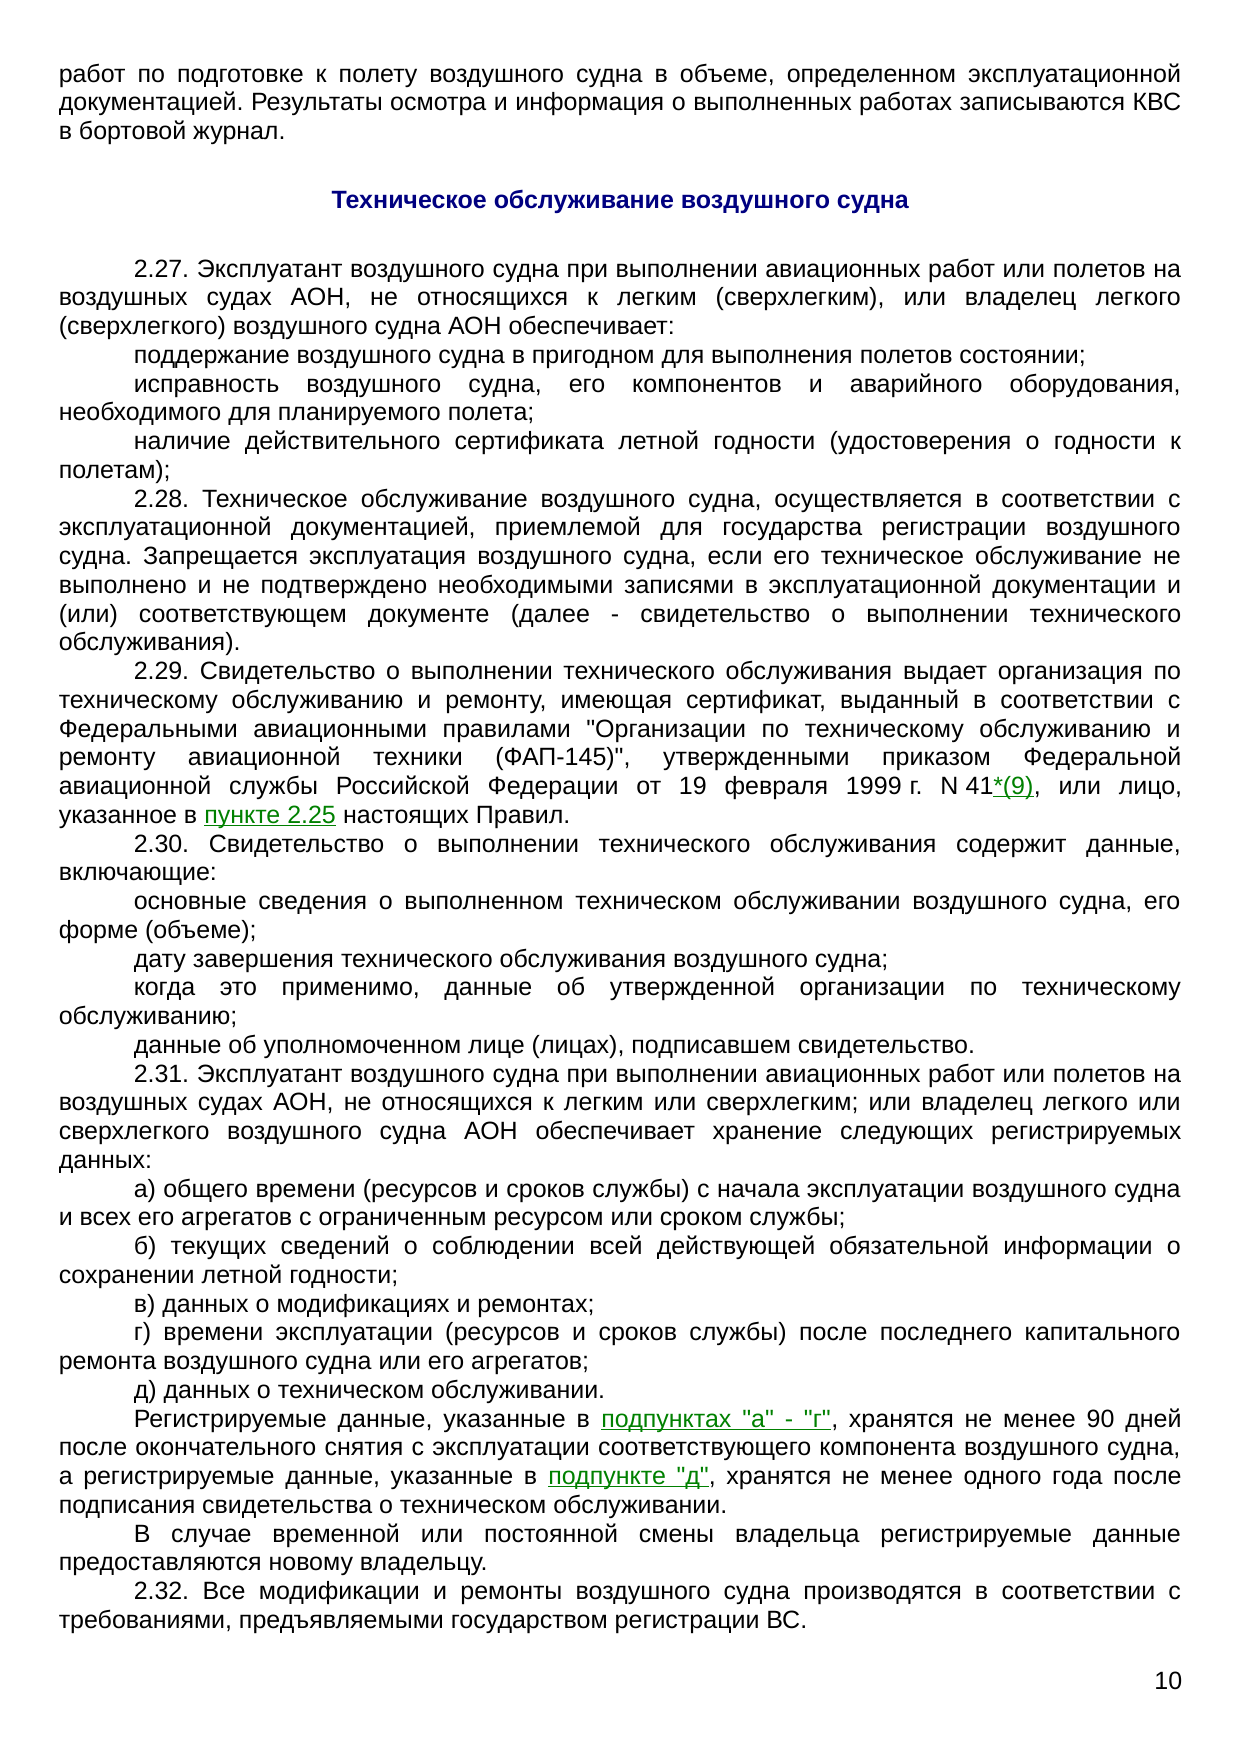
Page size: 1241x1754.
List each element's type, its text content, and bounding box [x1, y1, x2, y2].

text поддержание воздушного судна в пригодном для выполнения полетов состоянии; [58, 340, 1182, 368]
text когда это применимо, данные об утвержденной организации по техническому обслуживанию; [58, 972, 1182, 1030]
text В случае временной или постоянной смены владельца регистрируемые данные предоставляются новому владельцу. [58, 1518, 1182, 1576]
text в) данных о модификациях и ремонтах; [58, 1288, 1182, 1317]
text 2.31. Эксплуатант воздушного судна при выполнении авиационных работ или полетов на воздушных судах АОН, не относящихся к легким или сверхлегким; или владелец легкого или сверхлегкого воздушного судна АОН обеспечивает хранение следующих регистрируемых данных: [58, 1058, 1182, 1173]
text дату завершения технического обслуживания воздушного судна; [58, 943, 1182, 972]
text исправность воздушного судна, его компонентов и аварийного оборудования, необходимого для планируемого полета; [58, 368, 1182, 426]
text г) времени эксплуатации (ресурсов и сроков службы) после последнего капитального ремонта воздушного судна или его агрегатов; [58, 1317, 1182, 1375]
text данные об уполномоченном лице (лицах), подписавшем свидетельство. [58, 1030, 1182, 1058]
text 2.28. Техническое обслуживание воздушного судна, осуществляется в соответствии с эксплуатационной документацией, приемлемой для государства регистрации воздушного судна. Запрещается эксплуатация воздушного судна, если его техническое обслуживание не выполнено и не подтверждено необходимыми записями в эксплуатационной документации и (или) соответствующем документе (далее - свидетельство о выполнении технического обслуживания). [58, 483, 1182, 656]
text б) текущих сведений о соблюдении всей действующей обязательной информации о сохранении летной годности; [58, 1231, 1182, 1288]
text Регистрируемые данные, указанные в подпунктах "а" - "г", хранятся не менее 90 дней после окончательного снятия с эксплуатации соответствующего компонента воздушного судна, а регистрируемые данные, указанные в подпункте "д", хранятся не менее одного года после подписания свидетельства о техническом обслуживании. [58, 1403, 1182, 1518]
subtitle Техническое обслуживание воздушного судна [58, 185, 1182, 213]
text а) общего времени (ресурсов и сроков службы) с начала эксплуатации воздушного судна и всех его агрегатов с ограниченным ресурсом или сроком службы; [58, 1173, 1182, 1231]
text работ по подготовке к полету воздушного судна в объеме, определенном эксплуатационной документацией. Результаты осмотра и информация о выполненных работах записываются КВС в бортовой журнал. [58, 58, 1182, 145]
text 2.29. Свидетельство о выполнении технического обслуживания выдает организация по техническому обслуживанию и ремонту, имеющая сертификат, выданный в соответствии с Федеральными авиационными правилами "Организации по техническому обслуживанию и ремонту авиационной техники (ФАП-145)", утвержденными приказом Федеральной авиационной службы Российской Федерации от 19 февраля 1999 г. N 41*(9), или лицо, указанное в пункте 2.25 настоящих Правил. [58, 656, 1182, 828]
text 2.30. Свидетельство о выполнении технического обслуживания содержит данные, включающие: [58, 828, 1182, 886]
text д) данных о техническом обслуживании. [58, 1375, 1182, 1403]
text 2.32. Все модификации и ремонты воздушного судна производятся в соответствии с требованиями, предъявляемыми государством регистрации ВС. [58, 1576, 1182, 1633]
text наличие действительного сертификата летной годности (удостоверения о годности к полетам); [58, 426, 1182, 483]
text 2.27. Эксплуатант воздушного судна при выполнении авиационных работ или полетов на воздушных судах АОН, не относящихся к легким (сверхлегким), или владелец легкого (сверхлегкого) воздушного судна АОН обеспечивает: [58, 253, 1182, 340]
text основные сведения о выполненном техническом обслуживании воздушного судна, его форме (объеме); [58, 886, 1182, 943]
